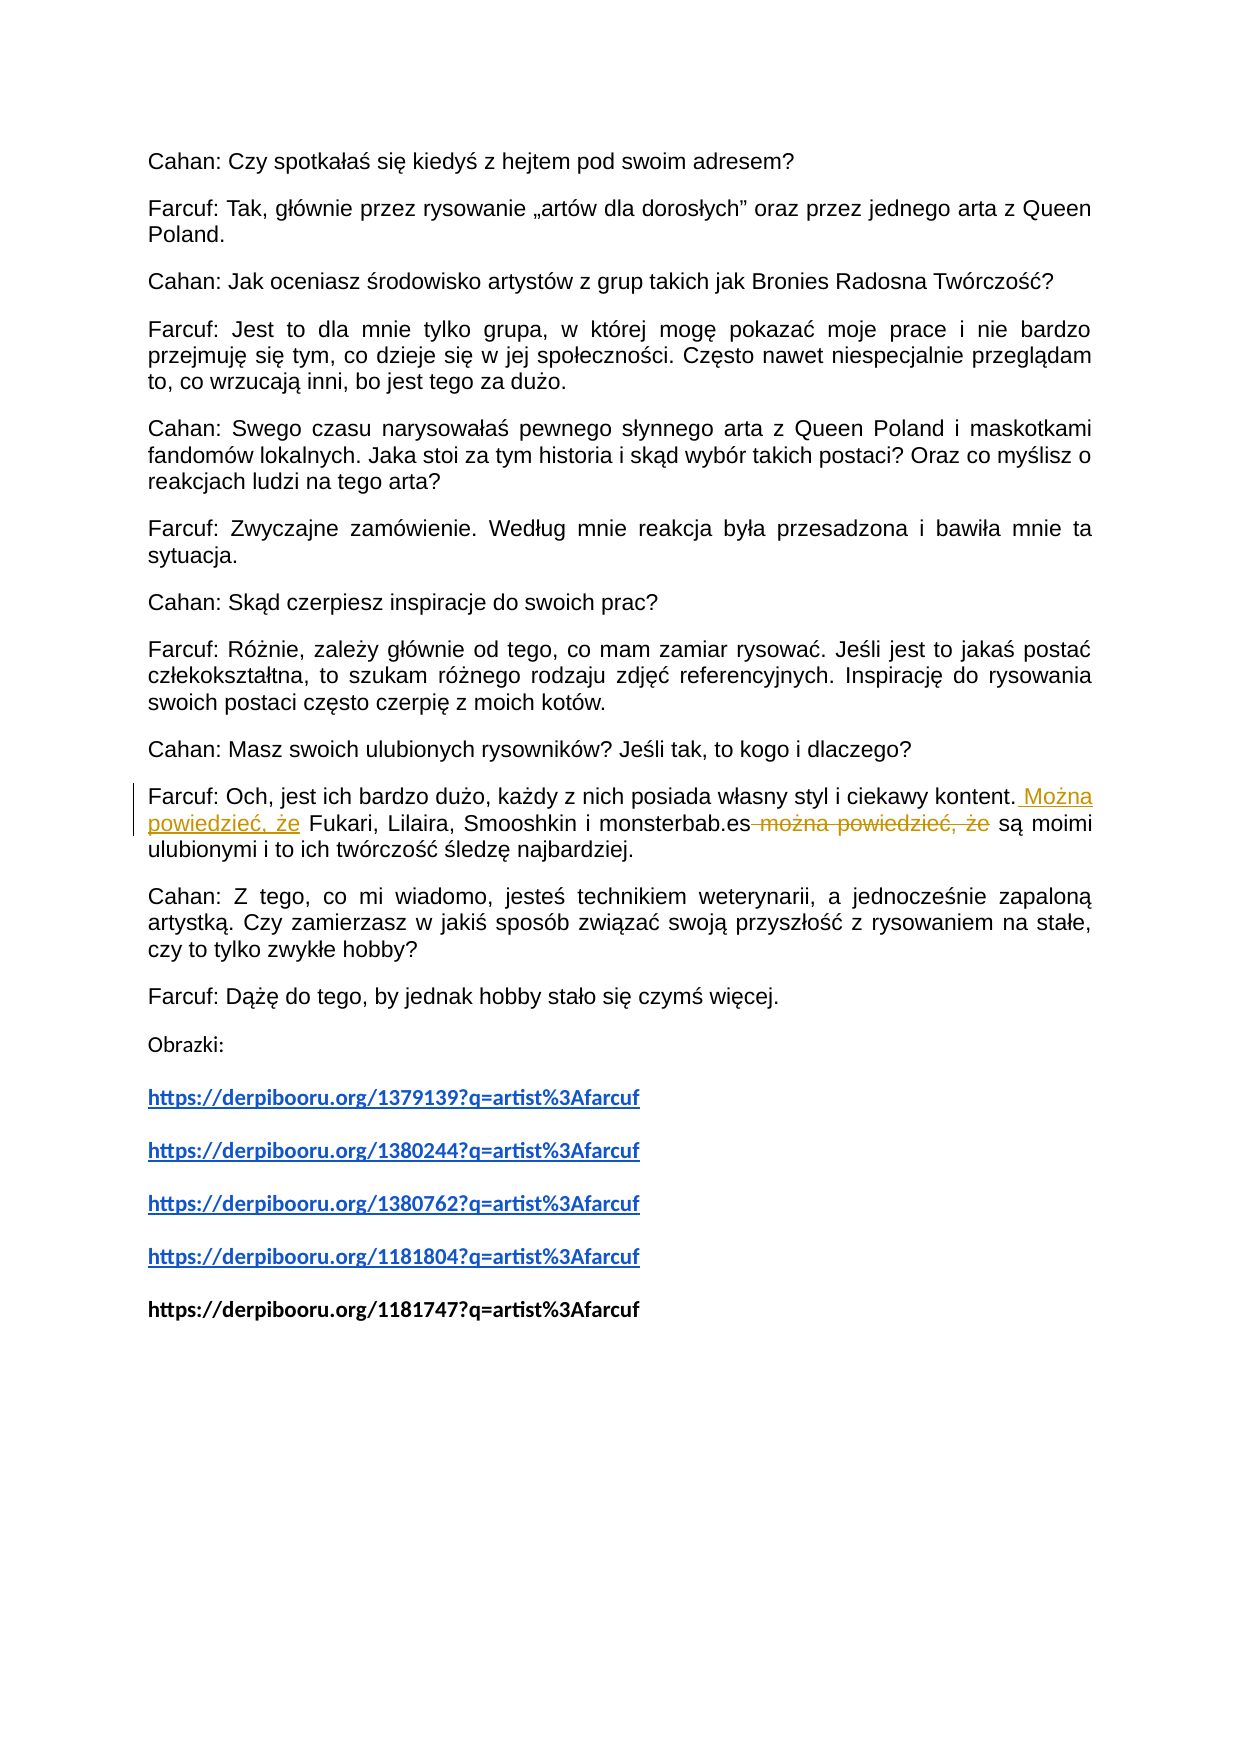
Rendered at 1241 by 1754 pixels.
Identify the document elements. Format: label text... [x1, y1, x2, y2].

text Farcuf: Dążę do tego, by jednak hobby stało się czymś więcej. [148, 983, 1093, 1009]
text https://derpibooru.org/1181747?q=artist%3Afarcuf [148, 1295, 1093, 1323]
text Cahan: Masz swoich ulubionych rysowników? Jeśli tak, to kogo i dlaczego? [148, 736, 1093, 762]
text Farcuf: Och, jest ich bardzo dużo, każdy z nich posiada własny styl i ciekawy kontent. Można powiedzieć, że Fukari, Lilaira, Smooshkin i monsterbab.es są moimi ulubionymi i to ich twórczość śledzę najbardziej. [148, 783, 1093, 862]
text Farcuf: Jest to dla mnie tylko grupa, w której mogę pokazać moje prace i nie bardzo przejmuję się tym, co dzieje się w jej społeczności. Często nawet niespecjalnie przeglądam to, co wrzucają inni, bo jest tego za dużo. [148, 316, 1093, 394]
text Cahan: Z tego, co mi wiadomo, jesteś technikiem weterynarii, a jednocześnie zapaloną artystką. Czy zamierzasz w jakiś sposób związać swoją przyszłość z rysowaniem na stałe, czy to tylko zwykłe hobby? [148, 883, 1093, 962]
text https://derpibooru.org/1380762?q=artist%3Afarcuf [148, 1189, 1093, 1217]
text Farcuf: Tak, głównie przez rysowanie „artów dla dorosłych” oraz przez jednego arta z Queen Poland. [148, 195, 1093, 247]
text Cahan: Jak oceniasz środowisko artystów z grup takich jak Bronies Radosna Twórczość? [148, 268, 1093, 295]
text https://derpibooru.org/1380244?q=artist%3Afarcuf [148, 1136, 1093, 1164]
text Farcuf: Zwyczajne zamówienie. Według mnie reakcja była przesadzona i bawiła mnie ta sytuacja. [148, 515, 1093, 568]
text https://derpibooru.org/1181804?q=artist%3Afarcuf [148, 1242, 1093, 1270]
text Cahan: Skąd czerpiesz inspiracje do swoich prac? [148, 589, 1093, 615]
text Obrazki: [148, 1030, 1093, 1058]
text Cahan: Swego czasu narysowałaś pewnego słynnego arta z Queen Poland i maskotkami fandomów lokalnych. Jaka stoi za tym historia i skąd wybór takich postaci? Oraz co myślisz o reakcjach ludzi na tego arta? [148, 415, 1093, 494]
text Farcuf: Różnie, zależy głównie od tego, co mam zamiar rysować. Jeśli jest to jakaś postać człekokształtna, to szukam różnego rodzaju zdjęć referencyjnych. Inspirację do rysowania swoich postaci często czerpię z moich kotów. [148, 636, 1093, 715]
text Cahan: Czy spotkałaś się kiedyś z hejtem pod swoim adresem? [148, 148, 1093, 174]
text https://derpibooru.org/1379139?q=artist%3Afarcuf [148, 1083, 1093, 1111]
